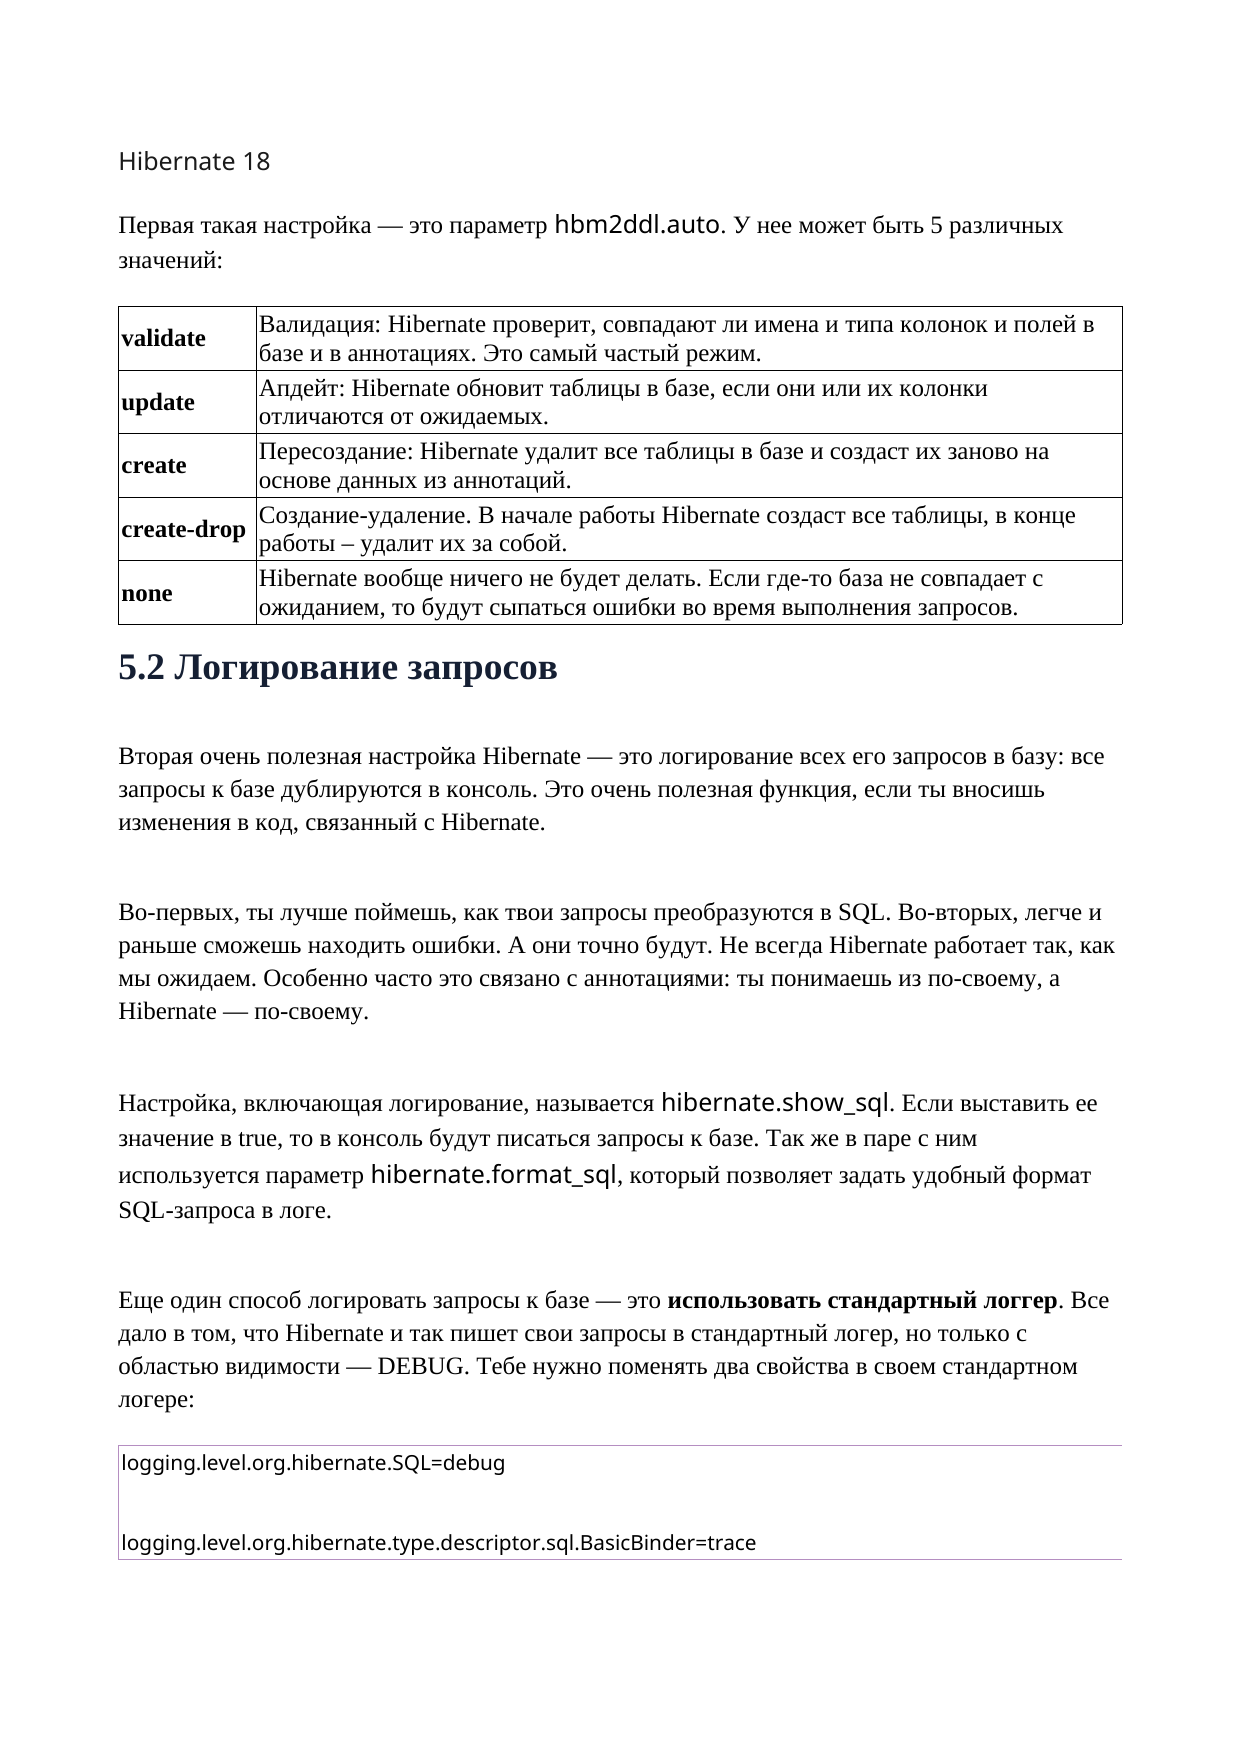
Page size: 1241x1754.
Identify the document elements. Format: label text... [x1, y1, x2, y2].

table_cell update [119, 371, 256, 433]
text logging.level.org.hibernate.SQL=debug [119, 1446, 1122, 1476]
table_cell Hibernate вообще ничего не будет делать. Если где-то база не совпадает с ожиданием, то будут сыпаться ошибки во время выполнения запросов. [257, 561, 1122, 624]
table_cell Пересоздание: Hibernate удалит все таблицы в базе и создаст их заново на основе данных из аннотаций. [257, 434, 1122, 497]
table_cell create-drop [119, 498, 256, 560]
table_header validate [119, 307, 256, 370]
subtitle 5.2 Логирование запросов [118, 645, 1122, 688]
table_header Валидация: Hibernate проверит, совпадают ли имена и типа колонок и полей в базе и в аннотациях. Это самый частый режим. [257, 307, 1122, 370]
text Вторая очень полезная настройка Hibernate — это логирование всех его запросов в базу: все запросы к базе дублируются в консоль. Это очень полезная функция, если ты вносишь изменения в код, связанный с Hibernate. [118, 741, 1122, 836]
text logging.level.org.hibernate.type.descriptor.sql.BasicBinder=trace [119, 1524, 1122, 1559]
table_cell none [119, 561, 256, 624]
table_cell create [119, 434, 256, 497]
table_cell Создание-удаление. В начале работы Hibernate создаст все таблицы, в конце работы – удалит их за собой. [257, 498, 1122, 560]
text Еще один способ логировать запросы к базе — это использовать стандартный логгер. Все дало в том, что Hibernate и так пишет свои запросы в стандартный логер, но только с областью видимости — DEBUG. Тебе нужно поменять два свойства в своем стандартном логере: [118, 1285, 1122, 1413]
text Во-первых, ты лучше поймешь, как твои запросы преобразуются в SQL. Во-вторых, легче и раньше сможешь находить ошибки. А они точно будут. Не всегда Hibernate работает так, как мы ожидаем. Особенно часто это связано с аннотациями: ты понимаешь из по-своему, а Hibernate — по-своему. [118, 897, 1122, 1024]
text Первая такая настройка — это параметр hbm2ddl.auto. У нее может быть 5 различных значений: [118, 207, 1122, 274]
text Настройка, включающая логирование, называется hibernate.show_sql. Если выставить ее значение в true, то в консоль будут писаться запросы к базе. Так же в паре с ним используется параметр hibernate.format_sql, который позволяет задать удобный формат SQL-запроса в логе. [118, 1085, 1122, 1224]
table_cell Апдейт: Hibernate обновит таблицы в базе, если они или их колонки отличаются от ожидаемых. [257, 371, 1122, 433]
